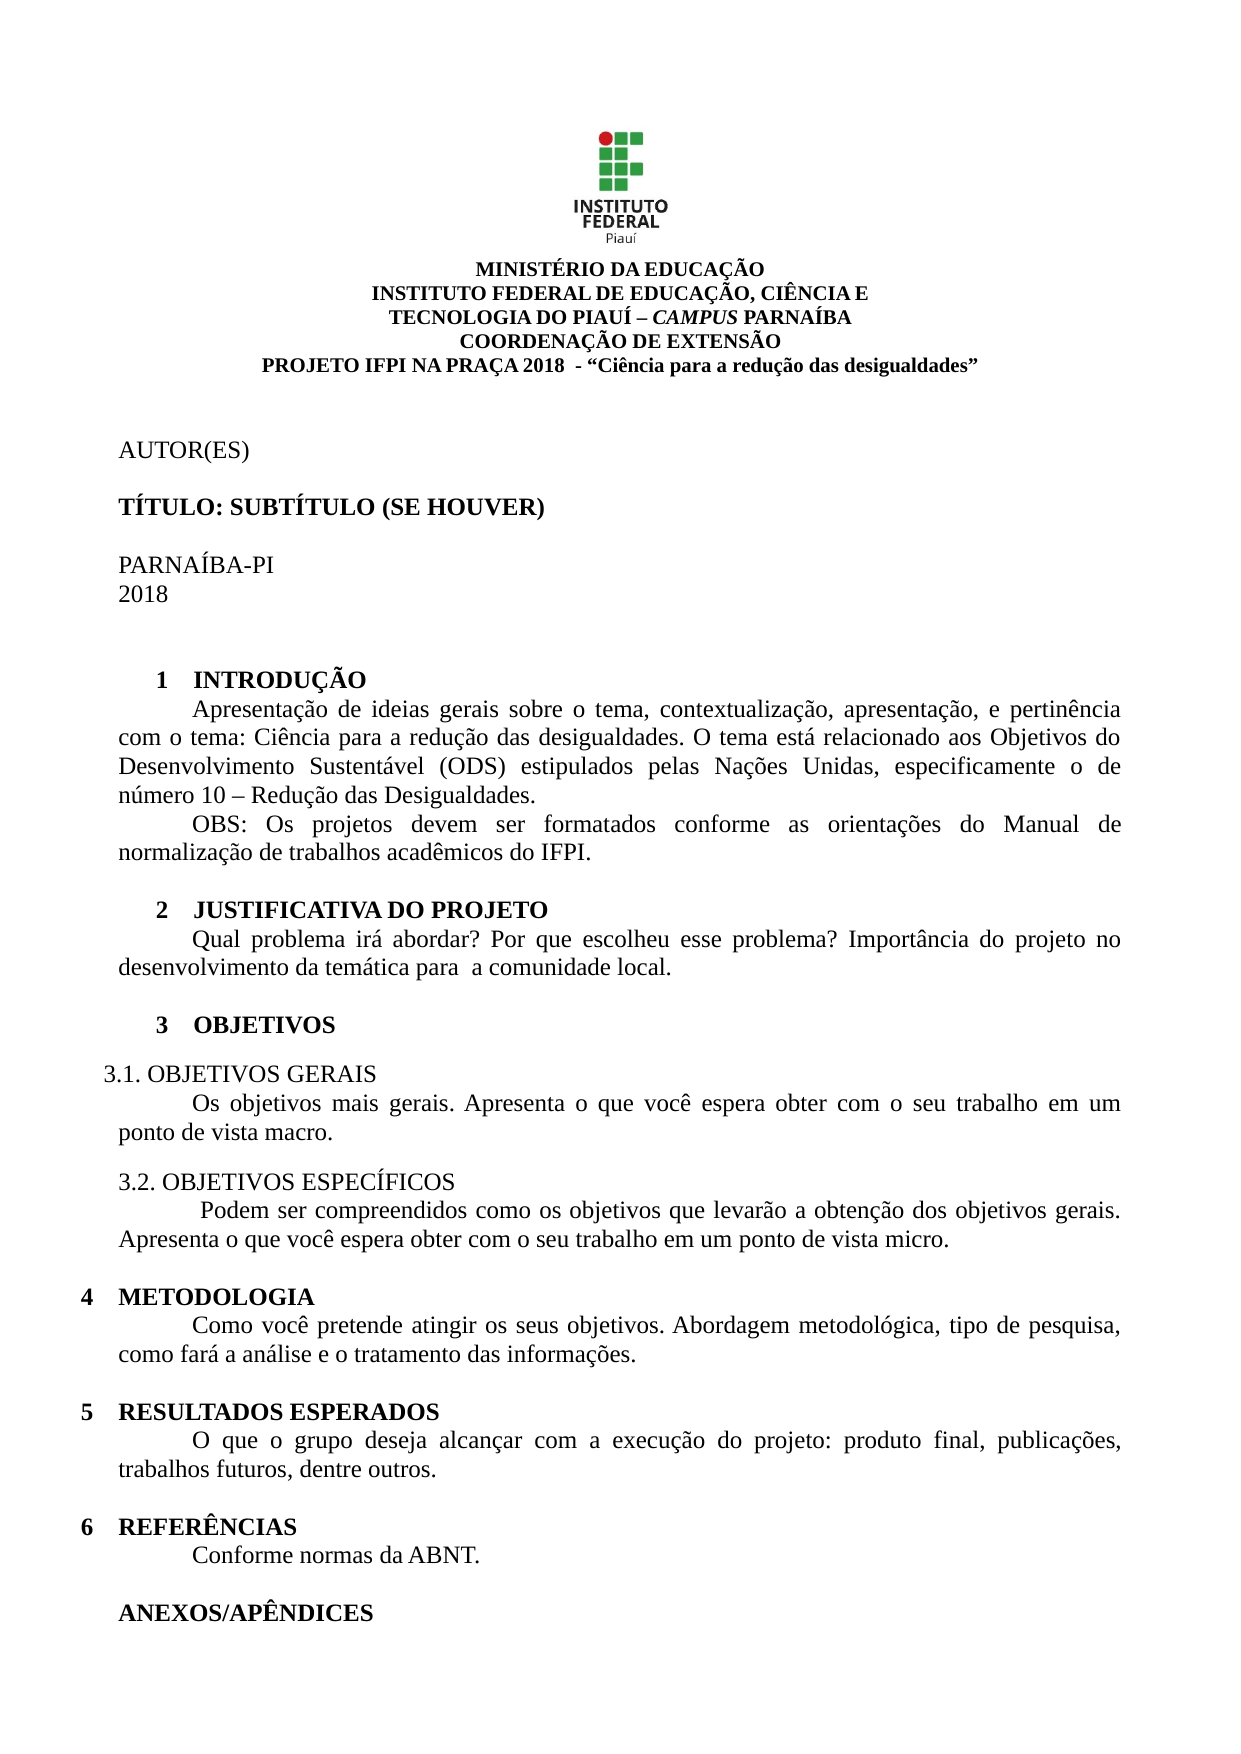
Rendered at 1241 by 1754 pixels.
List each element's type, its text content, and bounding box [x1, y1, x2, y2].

subtitle JUSTIFICATIVA DO PROJETO [156, 895, 1122, 924]
text PARNAÍBA-PI [118, 550, 1122, 579]
subtitle REFERÊNCIAS [81, 1512, 1122, 1540]
subtitle INTRODUÇÃO [156, 665, 1122, 694]
text OBS: Os projetos devem ser formatados conforme as orientações do Manual de normalização de trabalhos acadêmicos do IFPI. [118, 809, 1122, 866]
picture [555, 118, 686, 258]
text MINISTÉRIO DA EDUCAÇÃO [118, 257, 1122, 281]
text O que o grupo deseja alcançar com a execução do projeto: produto final, publicações, trabalhos futuros, dentre outros. [118, 1425, 1122, 1483]
text Qual problema irá abordar? Por que escolheu esse problema? Importância do projeto no desenvolvimento da temática para a comunidade local. [118, 924, 1122, 981]
subtitle OBJETIVOS [156, 1010, 1122, 1039]
text título: subtítulo (se houver) [118, 492, 1122, 521]
text TECNOLOGIA DO PIAUÍ – CAMPUS PARNAÍBA [118, 305, 1122, 329]
text Apresentação de ideias gerais sobre o tema, contextualização, apresentação, e pertinência com o tema: Ciência para a redução das desigualdades. O tema está relacionado aos Objetivos do Desenvolvimento Sustentável (ODS) estipulados pelas Nações Unidas, especificamente o de número 10 – Redução das Desigualdades. [118, 694, 1122, 809]
text Como você pretende atingir os seus objetivos. Abordagem metodológica, tipo de pesquisa, como fará a análise e o tratamento das informações. [118, 1310, 1122, 1368]
subtitle RESULTADOS ESPERADOS [81, 1397, 1122, 1425]
text Os objetivos mais gerais. Apresenta o que você espera obter com o seu trabalho em um ponto de vista macro. [118, 1088, 1122, 1146]
text ANEXOS/APÊNDICES [118, 1598, 1122, 1627]
subtitle 3.2. OBJETIVOS ESPECÍFICOS [118, 1167, 1122, 1195]
text INSTITUTO FEDERAL DE EDUCAÇÃO, CIÊNCIA E [118, 281, 1122, 305]
subtitle 3.1. OBJETIVOS GERAIS [103, 1059, 1122, 1088]
subtitle METODOLOGIA [81, 1282, 1122, 1310]
text PROJETO IFPI NA PRAÇA 2018 - “Ciência para a redução das desigualdades” [118, 353, 1122, 377]
text Podem ser compreendidos como os objetivos que levarão a obtenção dos objetivos gerais. Apresenta o que você espera obter com o seu trabalho em um ponto de vista micro. [118, 1195, 1122, 1253]
text Conforme normas da ABNT. [118, 1540, 1122, 1569]
text 2018 [118, 579, 1122, 607]
text autor(ES) [118, 435, 1122, 464]
text COORDENAÇÃO DE EXTENSÃO [118, 329, 1122, 353]
